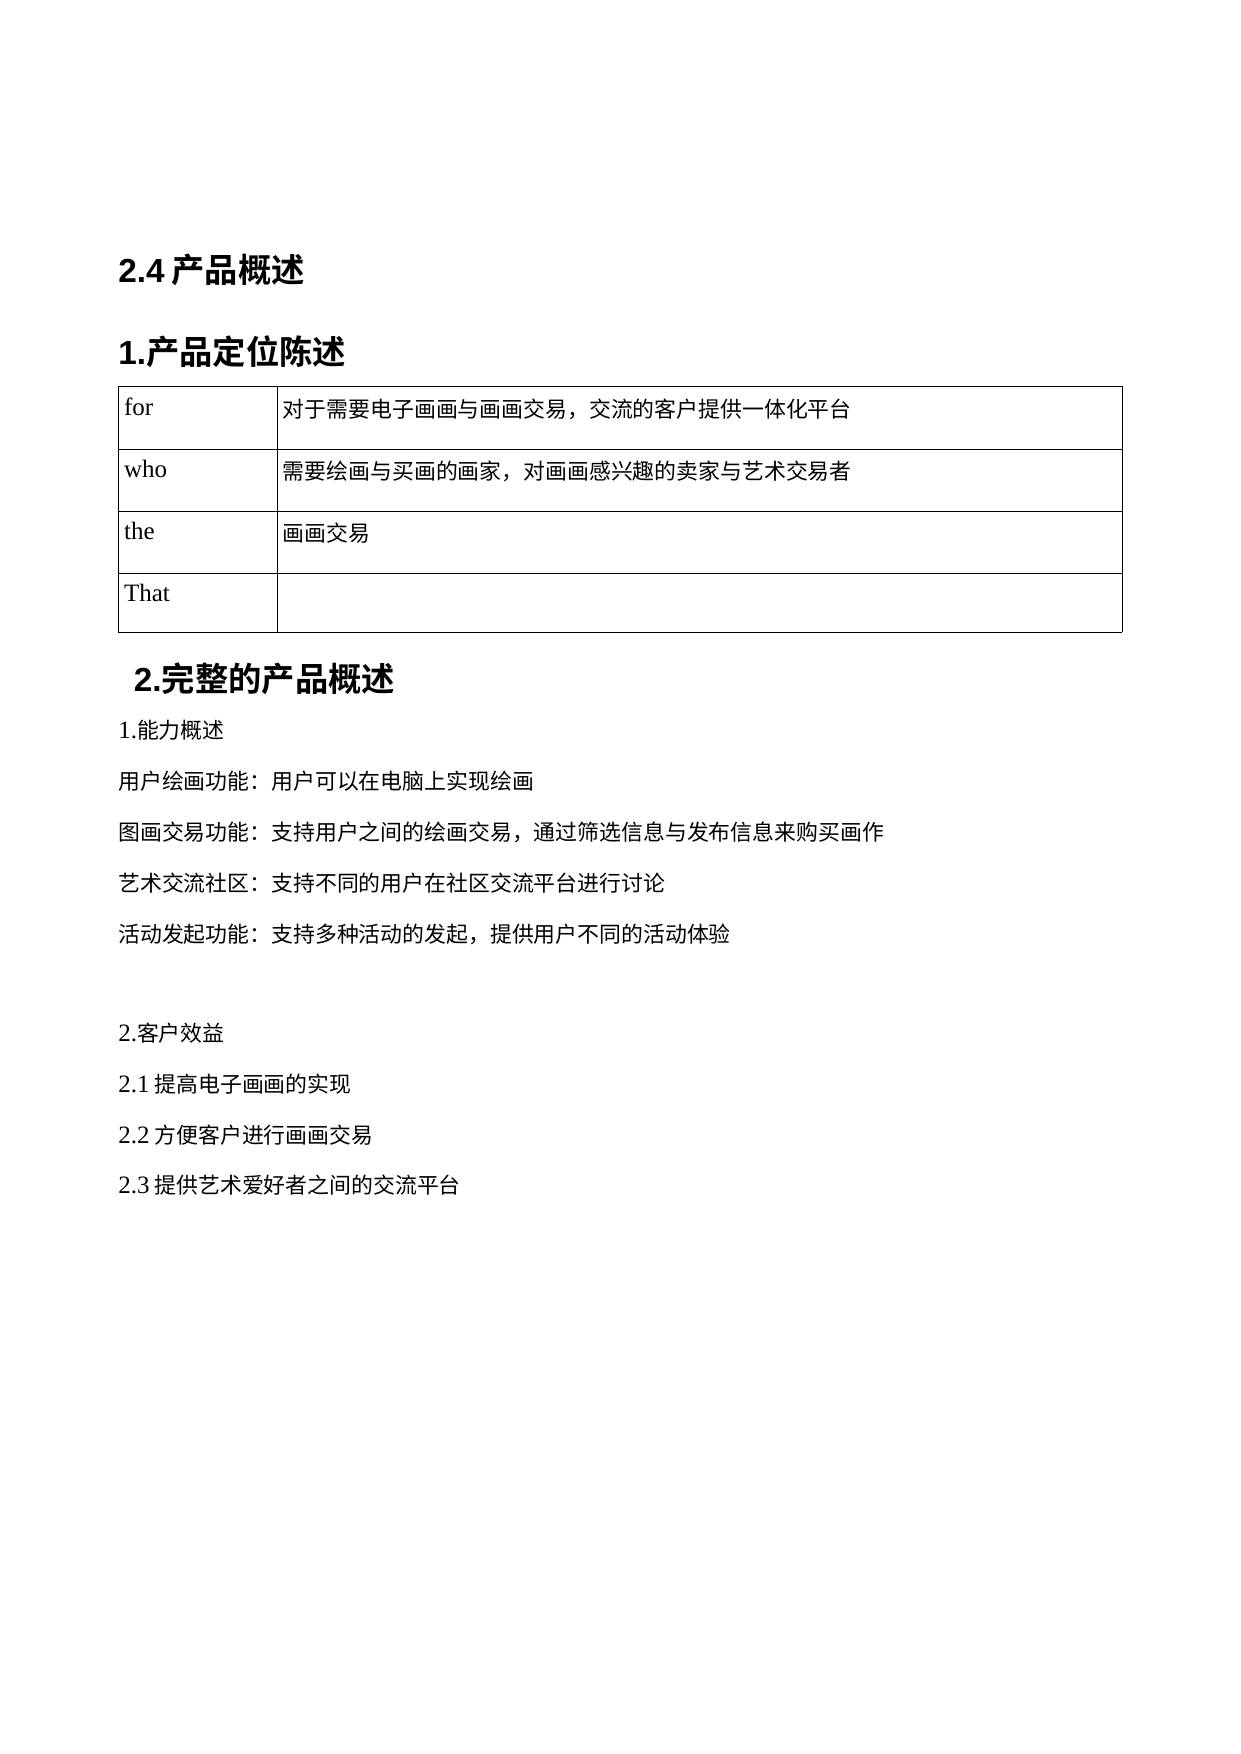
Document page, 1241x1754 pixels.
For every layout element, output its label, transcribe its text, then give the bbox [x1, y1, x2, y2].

subtitle 1.产品定位陈述 [118, 326, 1122, 374]
text 艺术交流社区：支持不同的用户在社区交流平台进行讨论 [118, 866, 1122, 898]
text 2.2方便客户进行画画交易 [118, 1118, 1122, 1149]
text 2.3提供艺术爱好者之间的交流平台 [118, 1168, 1122, 1200]
text 1.能力概述 [118, 713, 1122, 745]
text 2.1提高电子画画的实现 [118, 1067, 1122, 1098]
table_cell [278, 574, 1122, 632]
table_header 对于需要电子画画与画画交易，交流的客户提供一体化平台 [278, 387, 1122, 448]
table_header for [119, 387, 277, 448]
text 2.客户效益 [118, 1016, 1122, 1047]
table_cell 画画交易 [278, 512, 1122, 573]
subtitle 2.完整的产品概述 [118, 653, 1122, 701]
table_cell That [119, 574, 277, 632]
subtitle 2.4产品概述 [118, 244, 1122, 292]
text 活动发起功能：支持多种活动的发起，提供用户不同的活动体验 [118, 917, 1122, 949]
table_cell 需要绘画与买画的画家，对画画感兴趣的卖家与艺术交易者 [278, 450, 1122, 511]
text 用户绘画功能：用户可以在电脑上实现绘画 [118, 764, 1122, 796]
text 图画交易功能：支持用户之间的绘画交易，通过筛选信息与发布信息来购买画作 [118, 815, 1122, 847]
table_cell the [119, 512, 277, 573]
table_cell who [119, 450, 277, 511]
